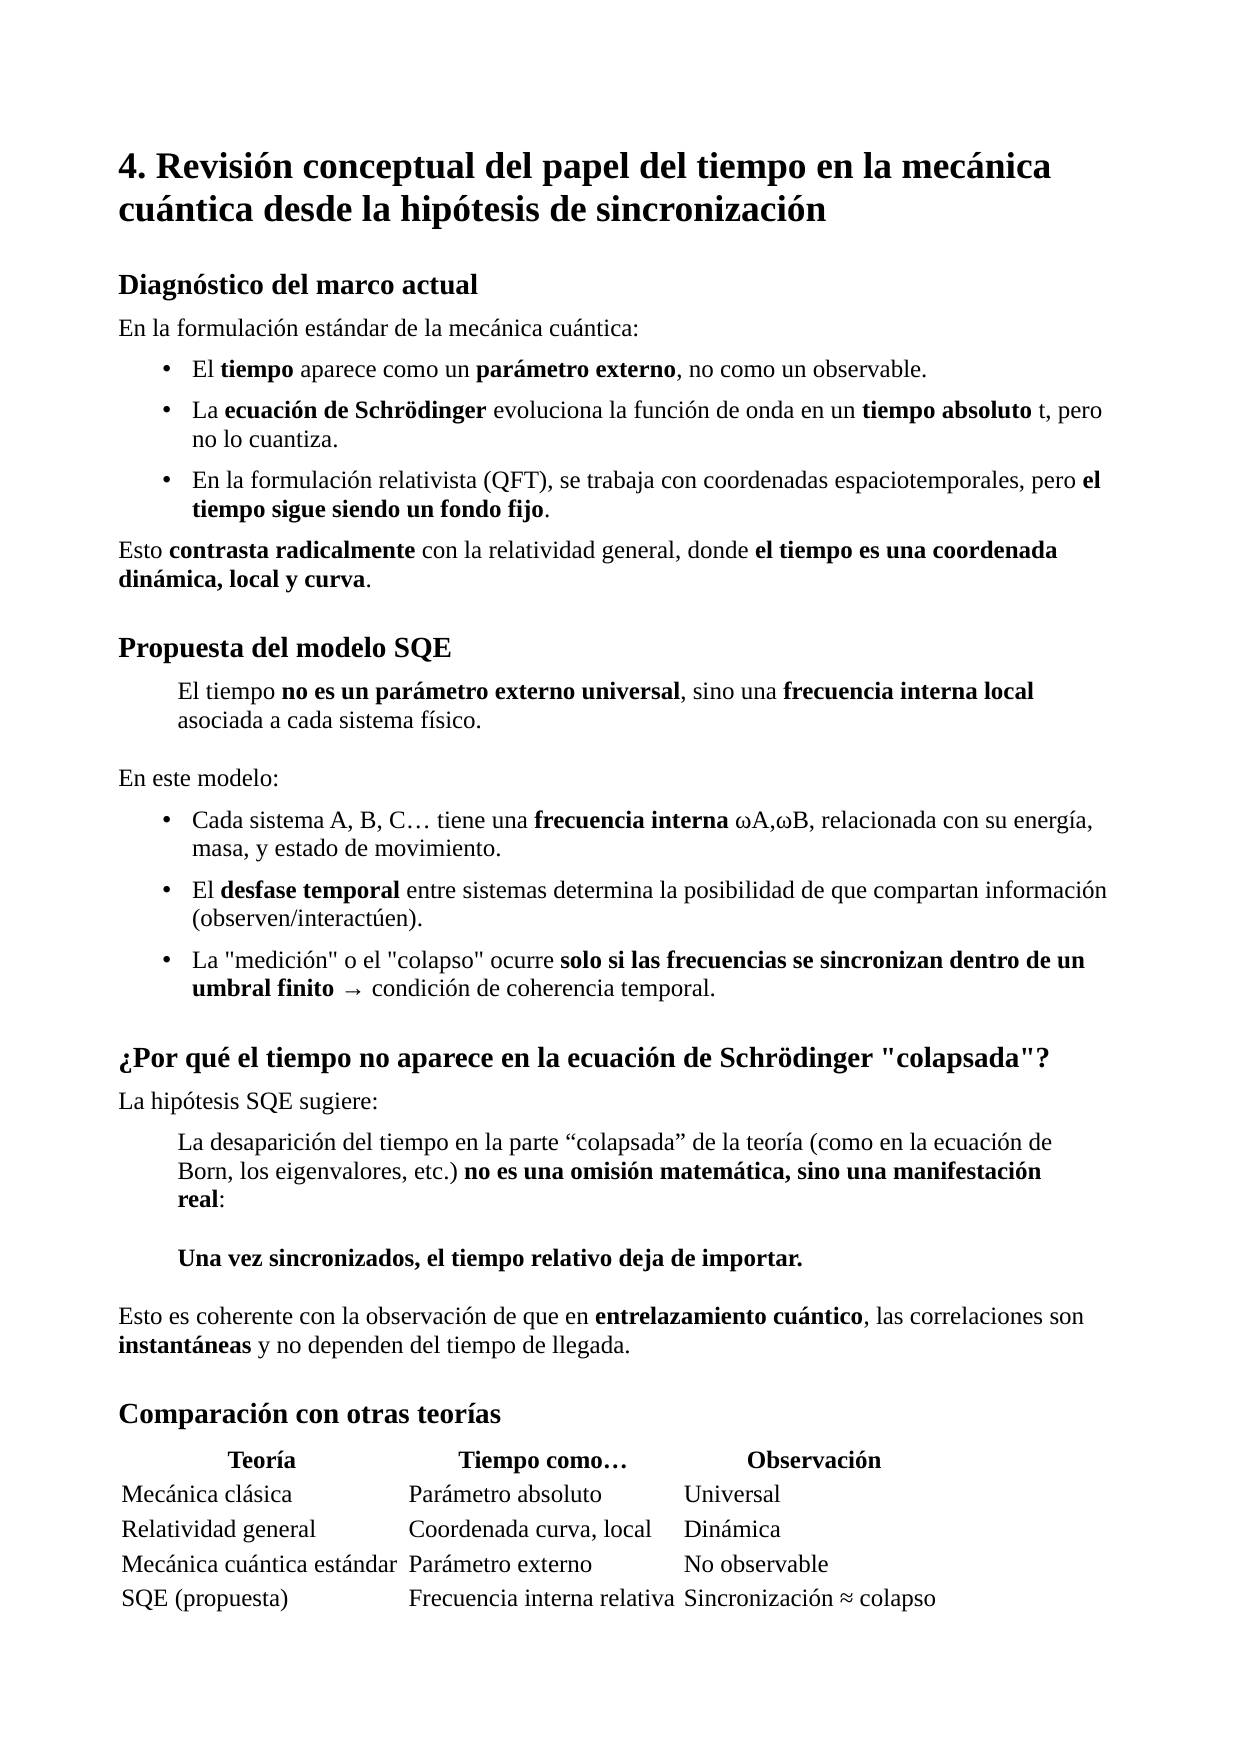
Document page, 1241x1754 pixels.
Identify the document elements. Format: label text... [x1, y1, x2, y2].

table_cell No observable [681, 1546, 947, 1580]
subtitle ¿Por qué el tiempo no aparece en la ecuación de Schrödinger "colapsada"? [118, 1040, 1122, 1073]
table_cell Mecánica cuántica estándar [118, 1546, 405, 1580]
table_cell Relatividad general [118, 1511, 405, 1546]
list Cada sistema A, B, C… tiene una frecuencia interna ωA,ωB, relacionada con su energía, masa, y estado de movimiento. [162, 805, 1122, 862]
table_header Teoría [118, 1442, 405, 1477]
text En este modelo: [118, 763, 1122, 792]
table_cell Dinámica [681, 1511, 947, 1546]
list El tiempo aparece como un parámetro externo, no como un observable. [162, 354, 1122, 383]
subtitle 4. Revisión conceptual del papel del tiempo en la mecánica cuántica desde la hipótesis de sincronización [118, 143, 1122, 229]
table_header Observación [681, 1442, 947, 1477]
list En la formulación relativista (QFT), se trabaja con coordenadas espaciotemporales, pero el tiempo sigue siendo un fondo fijo. [162, 465, 1122, 523]
table_cell Sincronización ≈ colapso [681, 1580, 947, 1615]
list La "medición" o el "colapso" ocurre solo si las frecuencias se sincronizan dentro de un umbral finito → condición de coherencia temporal. [162, 945, 1122, 1002]
table_cell Coordenada curva, local [405, 1511, 681, 1546]
subtitle Propuesta del modelo SQE [118, 630, 1122, 664]
table_cell SQE (propuesta) [118, 1580, 405, 1615]
table_cell Parámetro externo [405, 1546, 681, 1580]
list La ecuación de Schrödinger evoluciona la función de onda en un tiempo absoluto t, pero no lo cuantiza. [162, 395, 1122, 453]
subtitle Diagnóstico del marco actual [118, 267, 1122, 300]
text Esto es coherente con la observación de que en entrelazamiento cuántico, las correlaciones son instantáneas y no dependen del tiempo de llegada. [118, 1301, 1122, 1358]
text En la formulación estándar de la mecánica cuántica: [118, 313, 1122, 342]
text La hipótesis SQE sugiere: [118, 1086, 1122, 1114]
table_cell Parámetro absoluto [405, 1477, 681, 1511]
table_cell Mecánica clásica [118, 1477, 405, 1511]
text Una vez sincronizados, el tiempo relativo deja de importar. [177, 1243, 1063, 1271]
list El desfase temporal entre sistemas determina la posibilidad de que compartan información (observen/interactúen). [162, 875, 1122, 932]
subtitle Comparación con otras teorías [118, 1396, 1122, 1429]
table_header Tiempo como… [405, 1442, 681, 1477]
table_cell Universal [681, 1477, 947, 1511]
text La desaparición del tiempo en la parte “colapsada” de la teoría (como en la ecuación de Born, los eigenvalores, etc.) no es una omisión matemática, sino una manifestación real: [177, 1127, 1063, 1213]
table_cell Frecuencia interna relativa [405, 1580, 681, 1615]
text Esto contrasta radicalmente con la relatividad general, donde el tiempo es una coordenada dinámica, local y curva. [118, 535, 1122, 593]
text El tiempo no es un parámetro externo universal, sino una frecuencia interna local asociada a cada sistema físico. [177, 676, 1063, 734]
